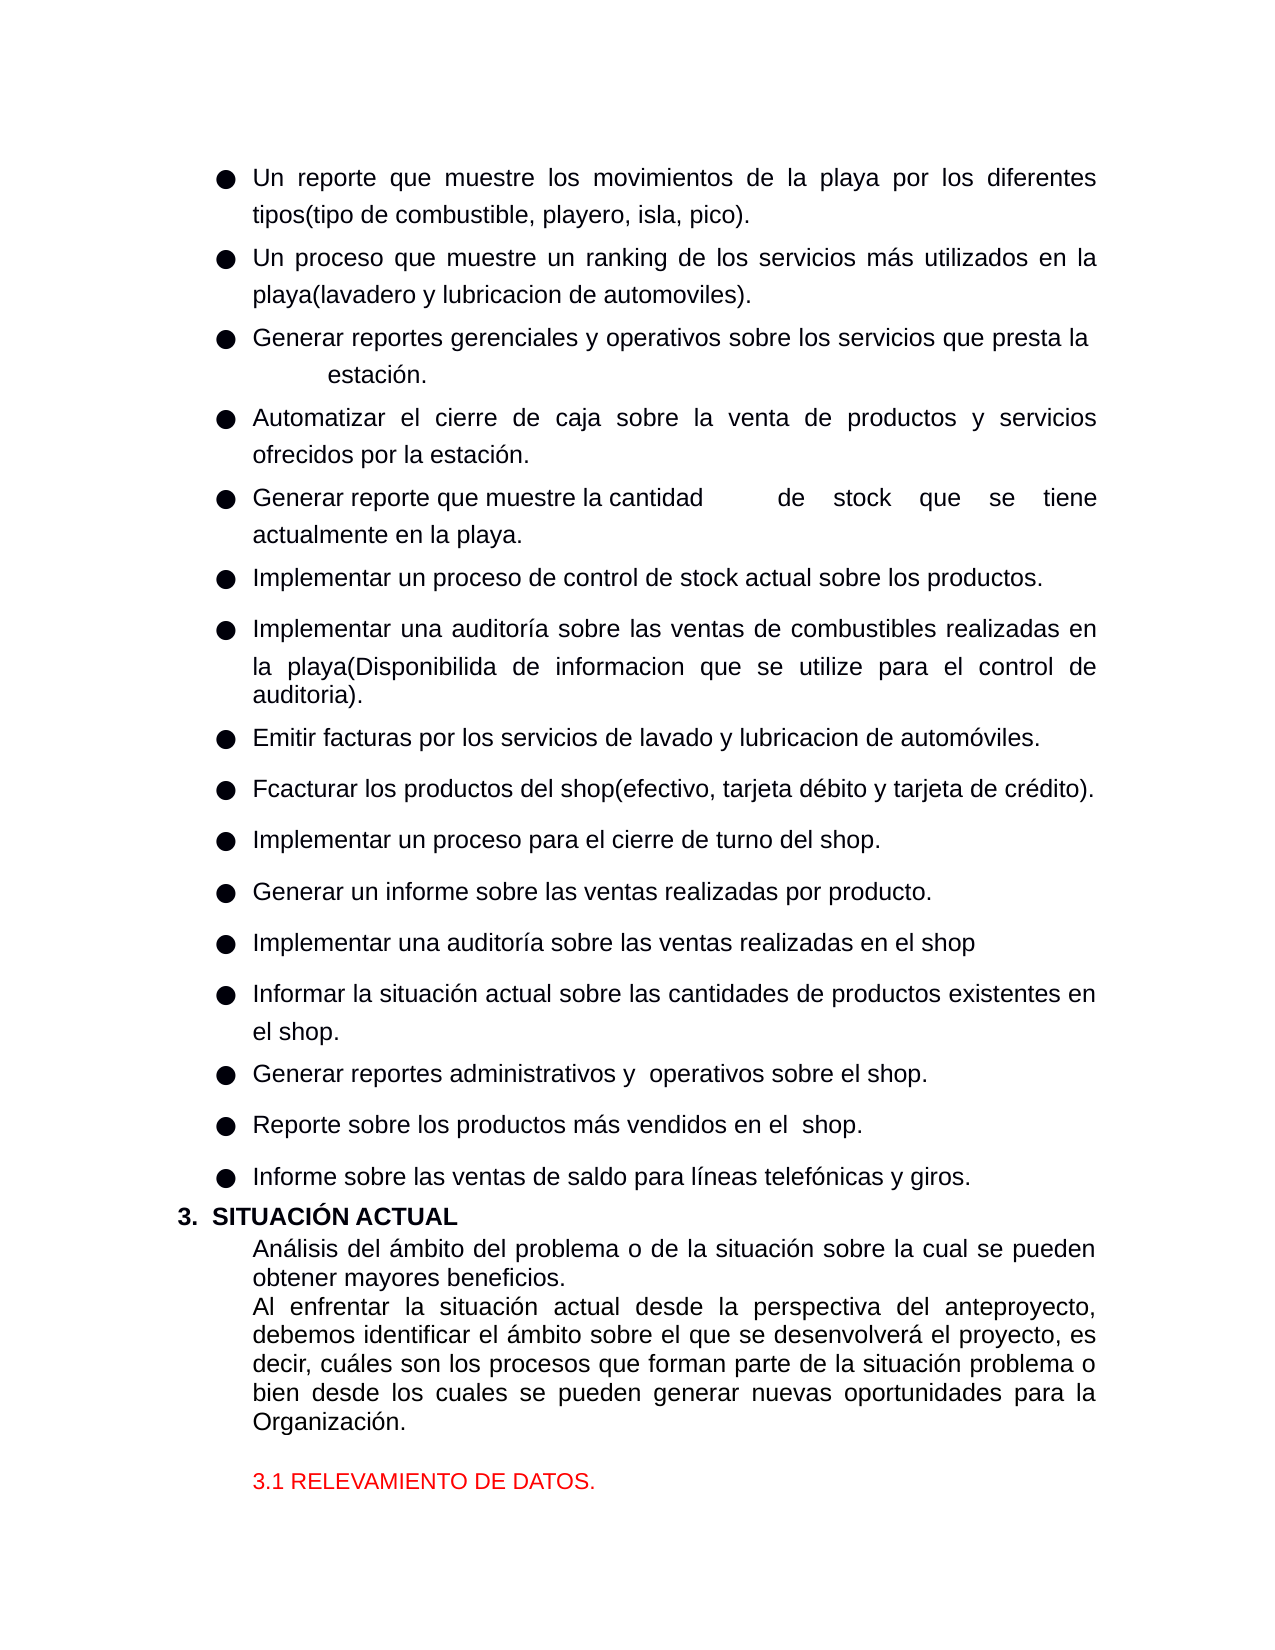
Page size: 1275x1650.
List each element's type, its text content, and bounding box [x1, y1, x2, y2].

list Un reporte que muestre los movimientos de la playa por los diferentes tipos(tipo de combustible, playero, isla, pico). [215, 149, 1098, 228]
text Al enfrentar la situación actual desde la perspectiva del anteproyecto, debemos identificar el ámbito sobre el que se desenvolverá el proyecto, es decir, cuáles son los procesos que forman parte de la situación problema o bien desde los cuales se pueden generar nuevas oportunidades para la Organización. [252, 1290, 1098, 1435]
text 3. SITUACIÓN ACTUAL [177, 1202, 1098, 1231]
list Fcacturar los productos del shop(efectivo, tarjeta débito y tarjeta de crédito). [215, 759, 1098, 810]
list Generar reportes gerenciales y operativos sobre los servicios que presta la estación. [215, 308, 1098, 388]
text Análisis del ámbito del problema o de la situación sobre la cual se pueden obtener mayores beneficios. [252, 1234, 1098, 1290]
list Generar reporte que muestre la cantidad de stock que se tiene actualmente en la playa. [215, 468, 1098, 548]
list Implementar una auditoría sobre las ventas de combustibles realizadas en la playa(Disponibilida de informacion que se utilize para el control de auditoria). [215, 599, 1098, 708]
list Implementar un proceso de control de stock actual sobre los productos. [215, 548, 1098, 599]
list Generar reportes administrativos y operativos sobre el shop. [215, 1044, 1098, 1095]
list Informe sobre las ventas de saldo para líneas telefónicas y giros. [215, 1146, 1098, 1199]
list Automatizar el cierre de caja sobre la venta de productos y servicios ofrecidos por la estación. [215, 388, 1098, 468]
list Un proceso que muestre un ranking de los servicios más utilizados en la playa(lavadero y lubricacion de automoviles). [215, 228, 1098, 308]
list Implementar una auditoría sobre las ventas realizadas en el shop [215, 913, 1098, 964]
list Reporte sobre los productos más vendidos en el shop. [215, 1095, 1098, 1146]
list Emitir facturas por los servicios de lavado y lubricacion de automóviles. [215, 708, 1098, 759]
text 3.1 RELEVAMIENTO DE DATOS. [252, 1468, 1098, 1494]
list Implementar un proceso para el cierre de turno del shop. [215, 810, 1098, 861]
list Informar la situación actual sobre las cantidades de productos existentes en el shop. [215, 964, 1098, 1044]
list Generar un informe sobre las ventas realizadas por producto. [215, 861, 1098, 913]
